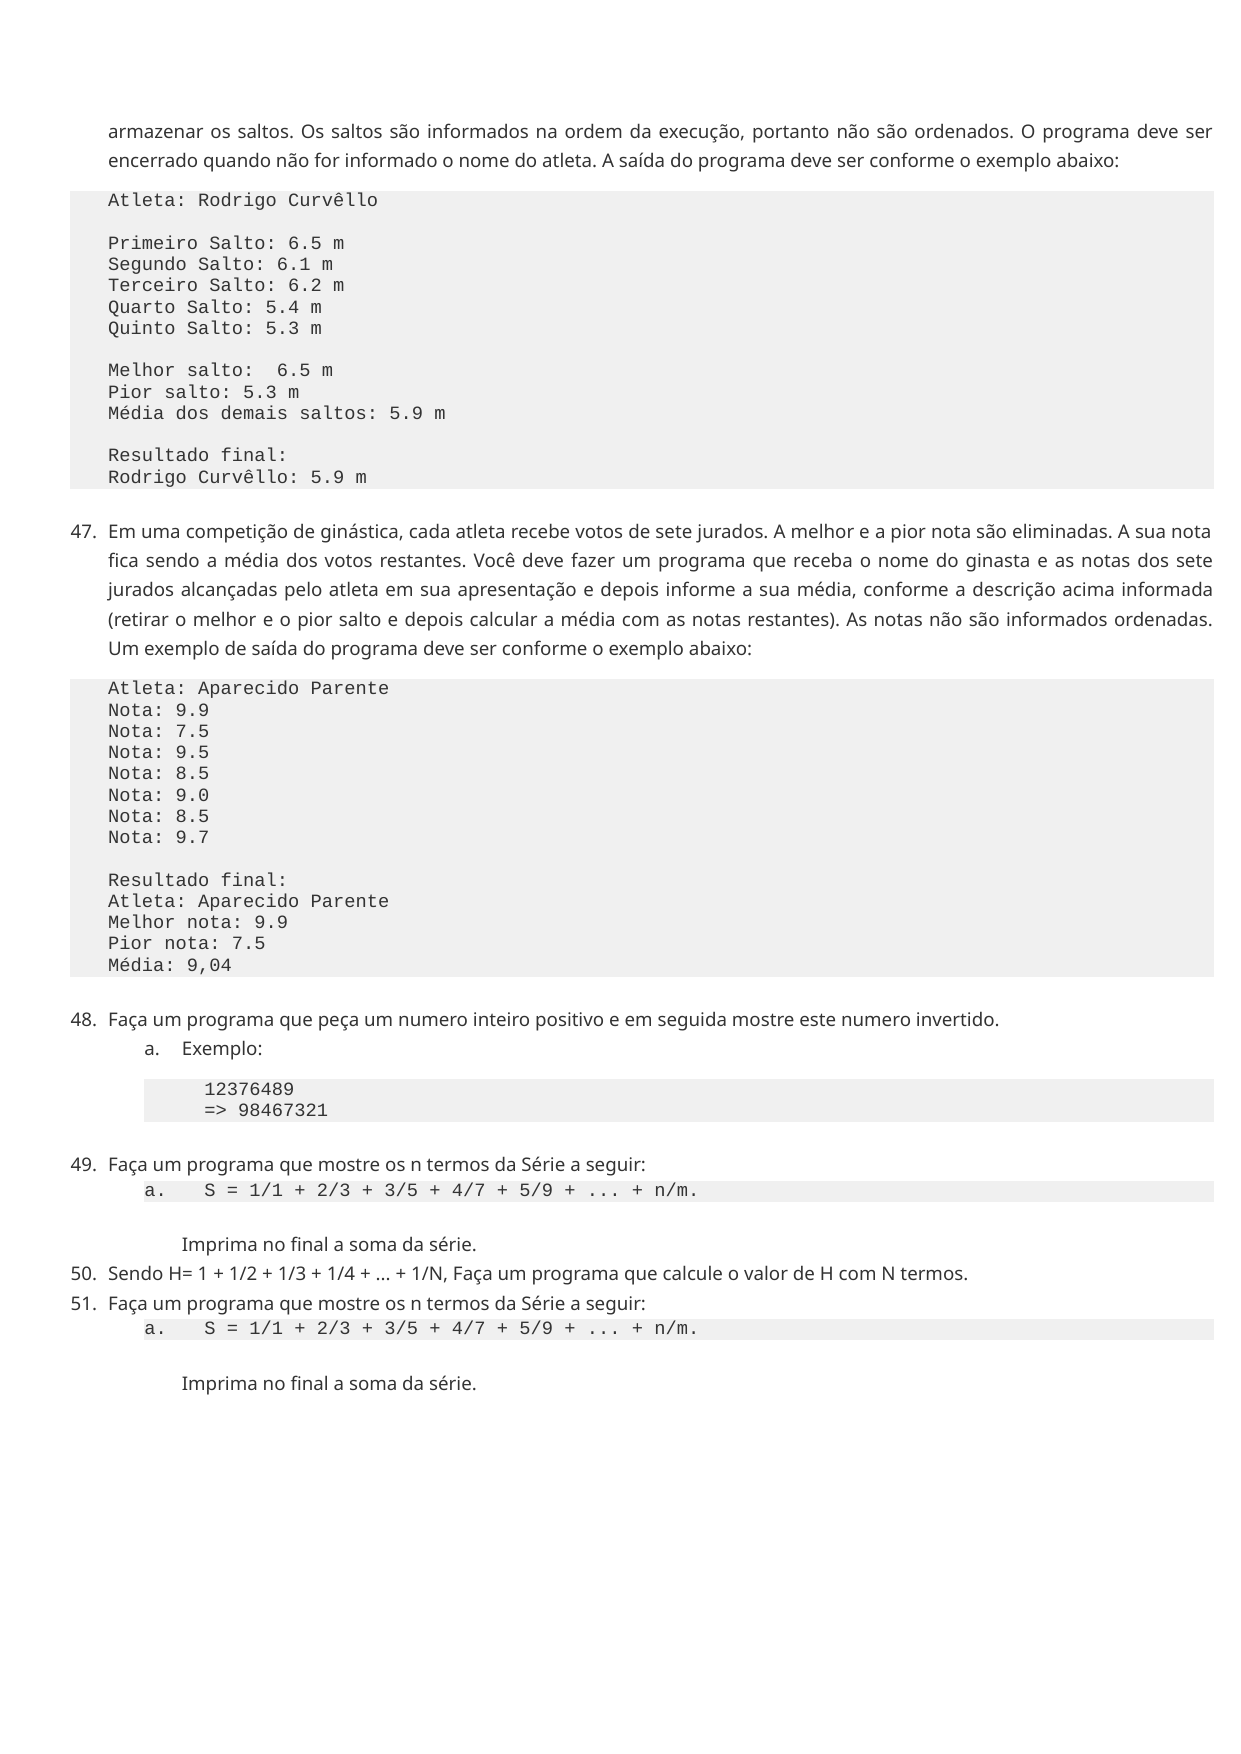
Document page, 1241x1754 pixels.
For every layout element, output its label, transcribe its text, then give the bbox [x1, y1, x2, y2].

list Faça um programa que peça um numero inteiro positivo e em seguida mostre este numero invertido. [70, 1006, 1214, 1032]
list armazenar os saltos. Os saltos são informados na ordem da execução, portanto não são ordenados. O programa deve ser encerrado quando não for informado o nome do atleta. A saída do programa deve ser conforme o exemplo abaixo: [70, 118, 1214, 173]
list Resultado final: [70, 870, 1214, 892]
list Segundo Salto: 6.1 m [70, 255, 1214, 276]
list Quarto Salto: 5.4 m [70, 297, 1214, 319]
list Atleta: Aparecido Parente [70, 679, 1214, 700]
list => 98467321 [144, 1101, 1214, 1122]
list Melhor nota: 9.9 [70, 913, 1214, 934]
list Atleta: Aparecido Parente [70, 892, 1214, 913]
list Nota: 9.0 [70, 785, 1214, 807]
list Melhor salto: 6.5 m [70, 361, 1214, 382]
list Quinto Salto: 5.3 m [70, 319, 1214, 340]
list Atleta: Rodrigo Curvêllo [70, 191, 1214, 212]
list Nota: 9.5 [70, 743, 1214, 764]
list Pior salto: 5.3 m [70, 382, 1214, 404]
list Média dos demais saltos: 5.9 m [70, 404, 1214, 425]
list Sendo H= 1 + 1/2 + 1/3 + 1/4 + ... + 1/N, Faça um programa que calcule o valor de H com N termos. [70, 1261, 1214, 1286]
list Imprima no final a soma da série. [144, 1370, 1214, 1395]
list Nota: 9.9 [70, 700, 1214, 722]
list Pior nota: 7.5 [70, 934, 1214, 955]
list S = 1/1 + 2/3 + 3/5 + 4/7 + 5/9 + ... + n/m. [144, 1319, 1214, 1340]
list Faça um programa que mostre os n termos da Série a seguir: [70, 1151, 1214, 1177]
list 12376489 [144, 1079, 1214, 1101]
list Faça um programa que mostre os n termos da Série a seguir: [70, 1290, 1214, 1315]
list Média: 9,04 [70, 955, 1214, 977]
list Exemplo: [144, 1035, 1214, 1061]
list Rodrigo Curvêllo: 5.9 m [70, 467, 1214, 489]
list Nota: 8.5 [70, 807, 1214, 828]
list S = 1/1 + 2/3 + 3/5 + 4/7 + 5/9 + ... + n/m. [144, 1181, 1214, 1202]
list Nota: 9.7 [70, 828, 1214, 849]
list Em uma competição de ginástica, cada atleta recebe votos de sete jurados. A melhor e a pior nota são eliminadas. A sua nota fica sendo a média dos votos restantes. Você deve fazer um programa que receba o nome do ginasta e as notas dos sete jurados alcançadas pelo atleta em sua apresentação e depois informe a sua média, conforme a descrição acima informada (retirar o melhor e o pior salto e depois calcular a média com as notas restantes). As notas não são informados ordenadas. Um exemplo de saída do programa deve ser conforme o exemplo abaixo: [70, 518, 1214, 661]
list Nota: 8.5 [70, 764, 1214, 785]
list Primeiro Salto: 6.5 m [70, 234, 1214, 255]
list Resultado final: [70, 446, 1214, 467]
list Terceiro Salto: 6.2 m [70, 276, 1214, 297]
list Imprima no final a soma da série. [144, 1231, 1214, 1257]
list Nota: 7.5 [70, 722, 1214, 743]
